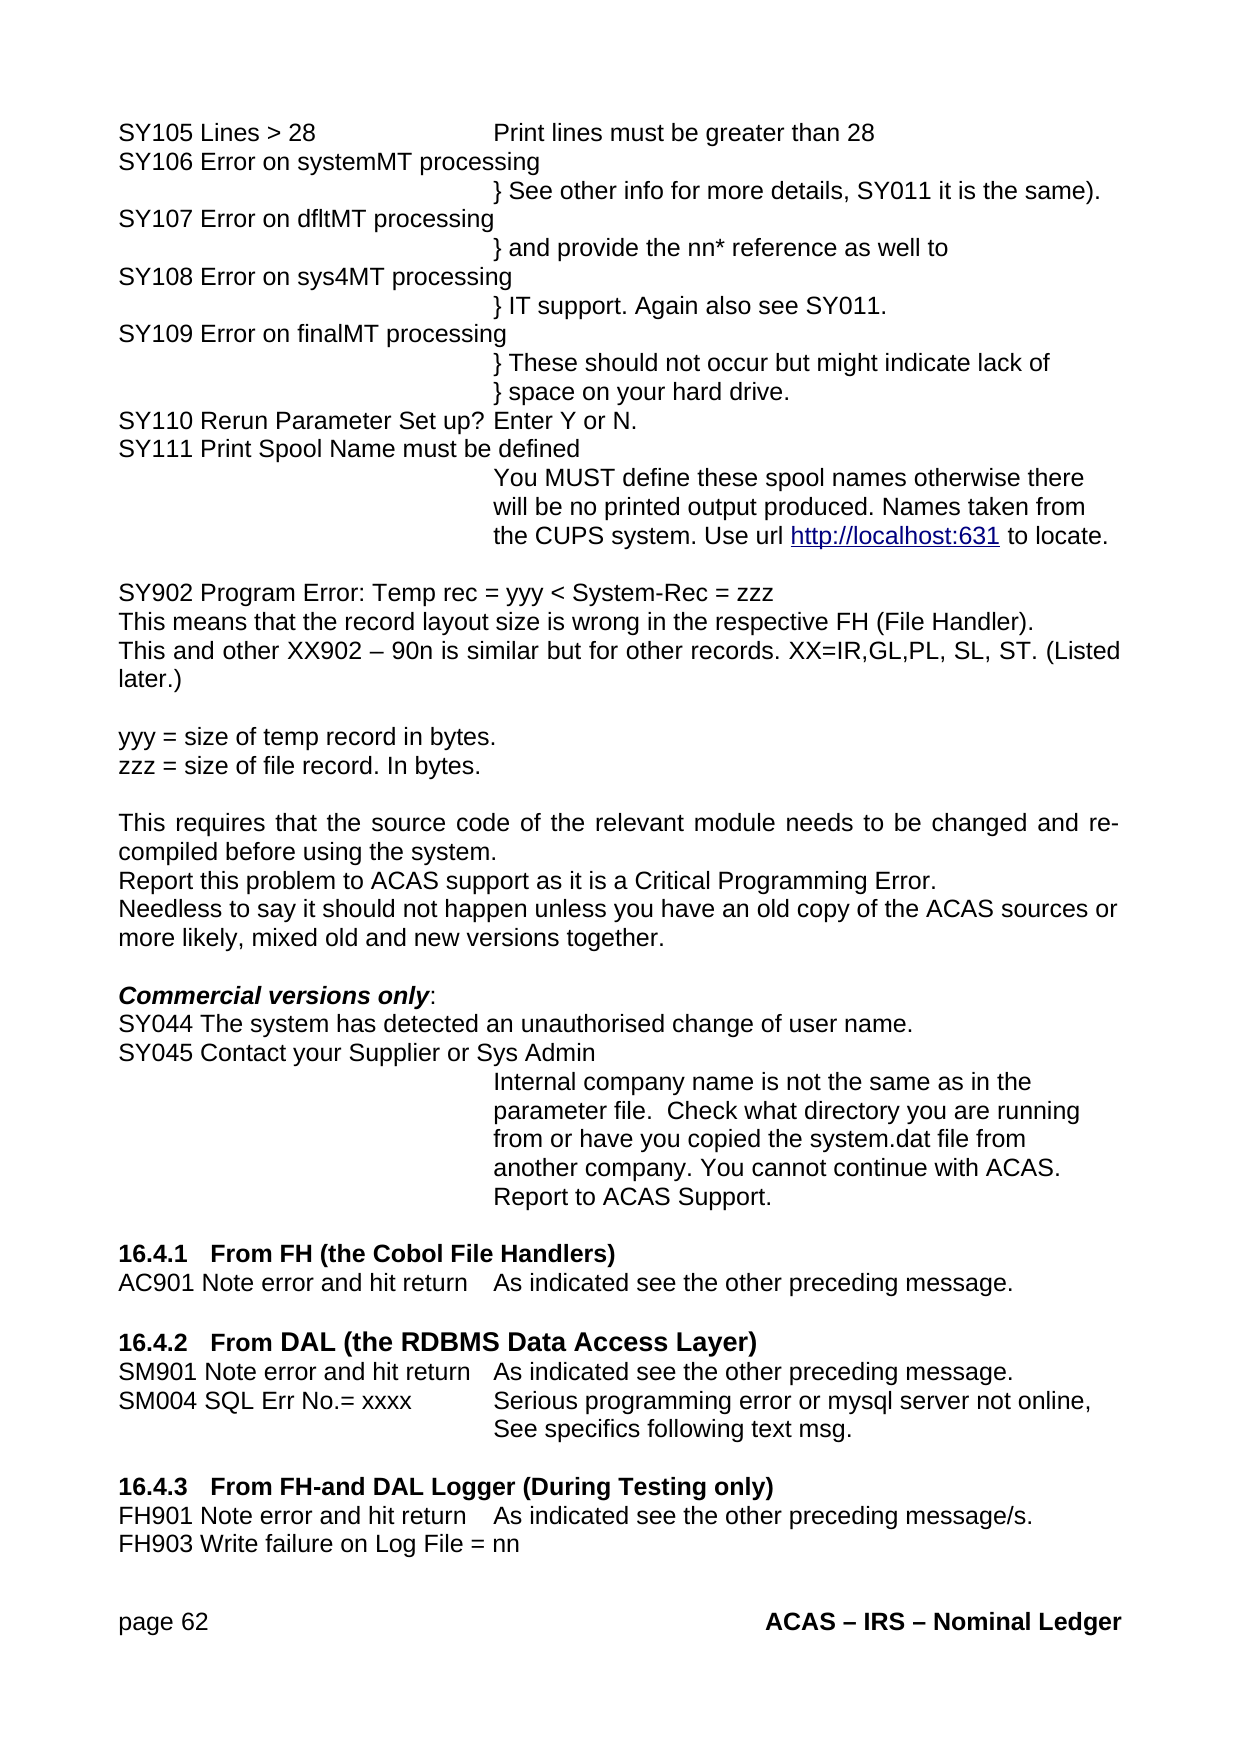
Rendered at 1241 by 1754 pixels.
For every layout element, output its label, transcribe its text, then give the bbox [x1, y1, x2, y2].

text SY902 Program Error: Temp rec = yyy < System-Rec = zzz [118, 578, 1122, 607]
text SY111 Print Spool Name must be defined [118, 434, 1122, 463]
text the CUPS system. Use url http://localhost:631 to locate. [118, 521, 1122, 549]
text } IT support. Again also see SY011. [118, 291, 1122, 319]
text yyy = size of temp record in bytes. [118, 722, 1122, 751]
text You MUST define these spool names otherwise there [118, 463, 1122, 492]
text SY044 The system has detected an unauthorised change of user name. [118, 1009, 1122, 1038]
text SY107 Error on dfltMT processing [118, 204, 1122, 233]
text Report to ACAS Support. [118, 1182, 1122, 1211]
text This means that the record layout size is wrong in the respective FH (File Handler). [118, 607, 1122, 636]
text FH903 Write failure on Log File = nn [118, 1529, 1122, 1558]
text will be no printed output produced. Names taken from [118, 492, 1122, 521]
text SM004 SQL Err No.= xxxx Serious programming error or mysql server not online, [118, 1386, 1122, 1414]
text SY110 Rerun Parameter Set up? Enter Y or N. [118, 406, 1122, 434]
subtitle From DAL (the RDBMS Data Access Layer) [118, 1326, 1122, 1357]
text Needless to say it should not happen unless you have an old copy of the ACAS sources or [118, 894, 1122, 923]
text } and provide the nn* reference as well to [118, 233, 1122, 262]
text Internal company name is not the same as in the [118, 1067, 1122, 1096]
text Commercial versions only: [118, 981, 1122, 1009]
text SY045 Contact your Supplier or Sys Admin [118, 1038, 1122, 1067]
text more likely, mixed old and new versions together. [118, 923, 1122, 952]
text SY109 Error on finalMT processing [118, 319, 1122, 348]
text parameter file. Check what directory you are running [118, 1096, 1122, 1124]
text AC901 Note error and hit return As indicated see the other preceding message. [118, 1268, 1122, 1297]
text FH901 Note error and hit return As indicated see the other preceding message/s. [118, 1501, 1122, 1529]
subtitle From FH-and DAL Logger (During Testing only) [118, 1472, 1122, 1501]
text This requires that the source code of the relevant module needs to be changed and re-compiled before using the system. [118, 808, 1122, 866]
text See specifics following text msg. [118, 1414, 1122, 1443]
text another company. You cannot continue with ACAS. [118, 1153, 1122, 1182]
text zzz = size of file record. In bytes. [118, 751, 1122, 779]
text } See other info for more details, SY011 it is the same). [118, 176, 1122, 204]
text Report this problem to ACAS support as it is a Critical Programming Error. [118, 866, 1122, 894]
text SY105 Lines > 28 Print lines must be greater than 28 [118, 118, 1122, 147]
subtitle From FH (the Cobol File Handlers) [118, 1239, 1122, 1268]
text from or have you copied the system.dat file from [118, 1124, 1122, 1153]
text SY108 Error on sys4MT processing [118, 262, 1122, 291]
text } space on your hard drive. [118, 377, 1122, 406]
text SM901 Note error and hit return As indicated see the other preceding message. [118, 1357, 1122, 1386]
text } These should not occur but might indicate lack of [118, 348, 1122, 377]
text This and other XX902 – 90n is similar but for other records. XX=IR,GL,PL, SL, ST. (Listed later.) [118, 636, 1122, 693]
text SY106 Error on systemMT processing [118, 147, 1122, 176]
